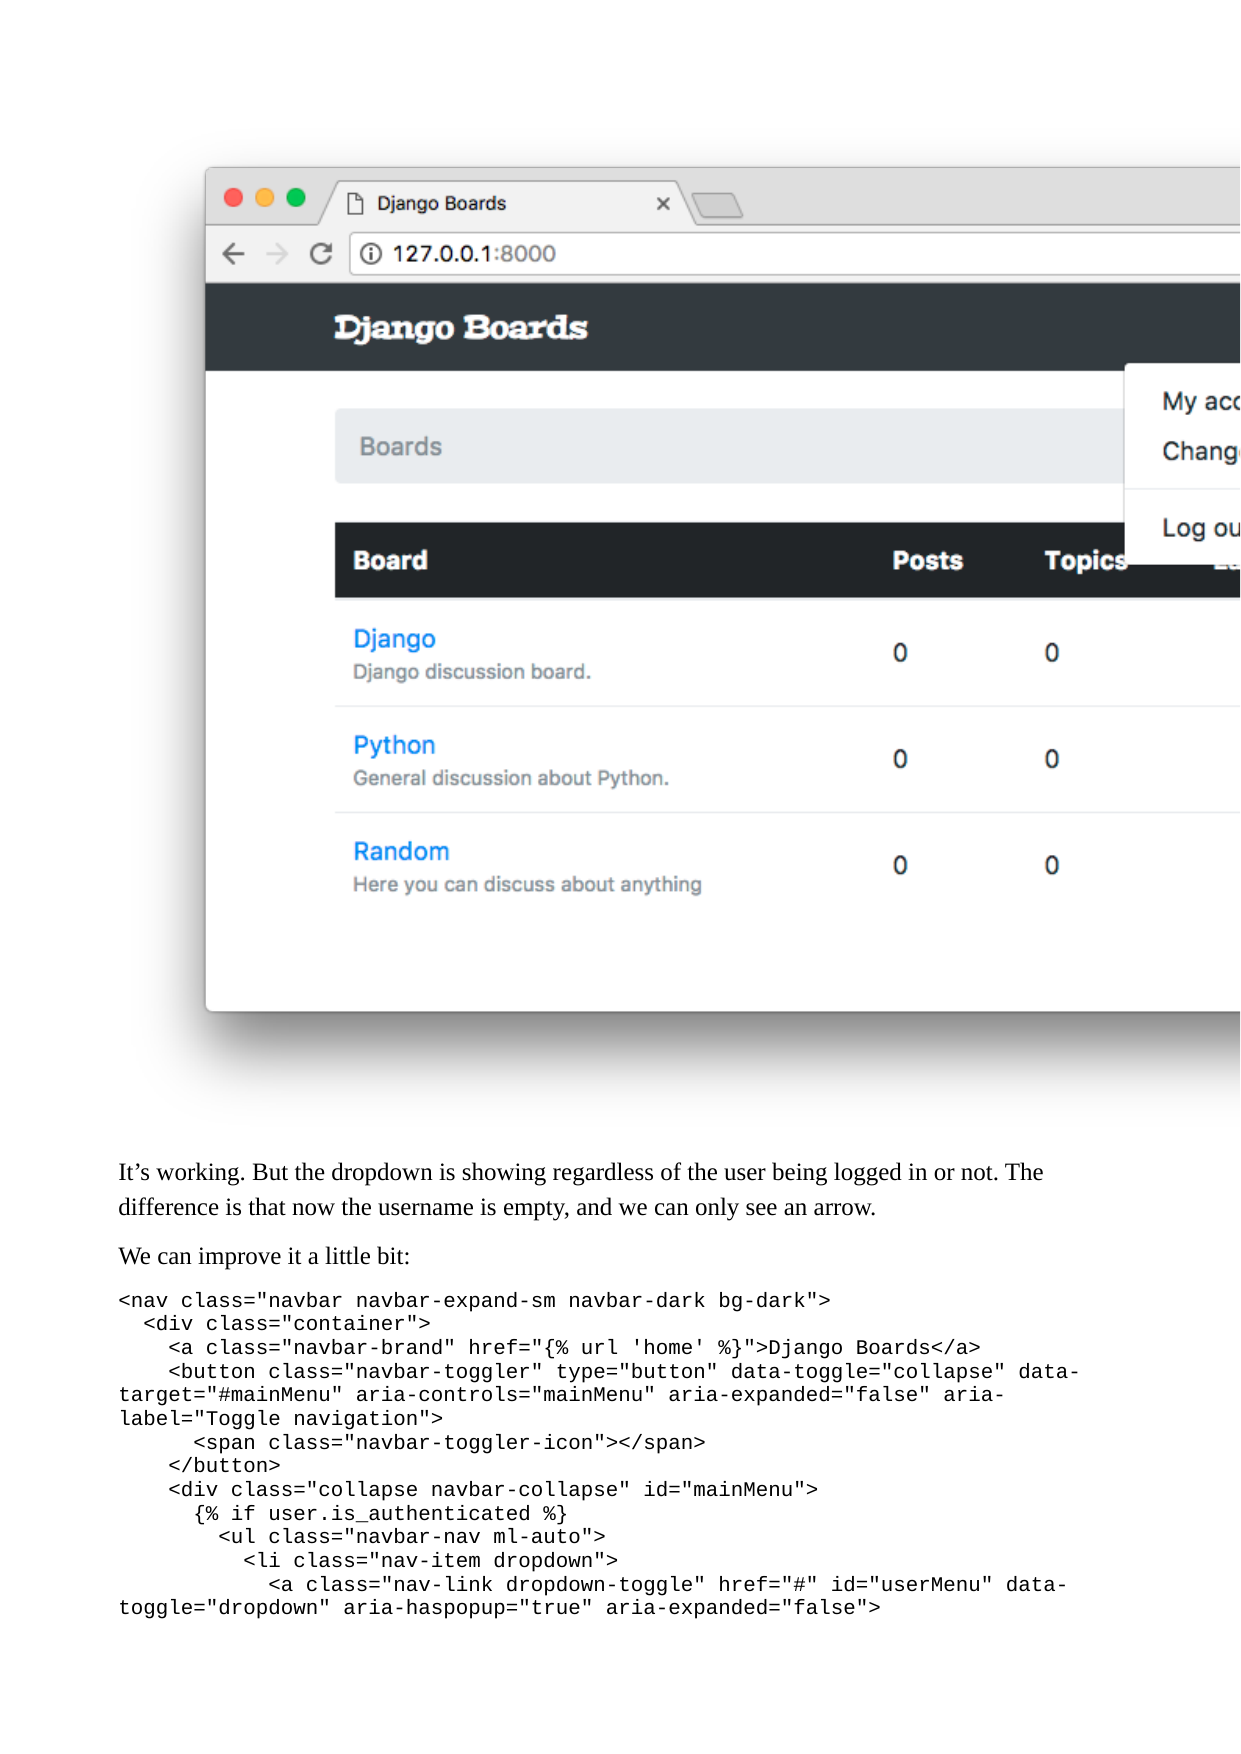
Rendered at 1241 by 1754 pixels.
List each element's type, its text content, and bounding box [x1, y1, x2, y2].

text <div class="container"> [118, 1313, 1122, 1337]
text <button class="navbar-toggler" type="button" data-toggle="collapse" data-target="#mainMenu" aria-controls="mainMenu" aria-expanded="false" aria-label="Toggle navigation"> [118, 1361, 1122, 1432]
text <nav class="navbar navbar-expand-sm navbar-dark bg-dark"> [118, 1290, 1122, 1313]
text <a class="nav-link dropdown-toggle" href="#" id="userMenu" data-toggle="dropdown" aria-haspopup="true" aria-expanded="false"> [118, 1573, 1122, 1621]
text <div class="collapse navbar-collapse" id="mainMenu"> [118, 1479, 1122, 1503]
text <a class="navbar-brand" href="{% url 'home' %}">Django Boards</a> [118, 1337, 1122, 1361]
text </button> [118, 1455, 1122, 1479]
text It’s working. But the dropdown is showing regardless of the user being logged in or not. The difference is that now the username is empty, and we can only see an arrow. [118, 1157, 1122, 1220]
picture [118, 118, 1241, 1137]
text <li class="nav-item dropdown"> [118, 1550, 1122, 1573]
text We can improve it a little bit: [118, 1241, 1122, 1269]
text <span class="navbar-toggler-icon"></span> [118, 1432, 1122, 1455]
text <ul class="navbar-nav ml-auto"> [118, 1526, 1122, 1550]
text {% if user.is_authenticated %} [118, 1503, 1122, 1526]
